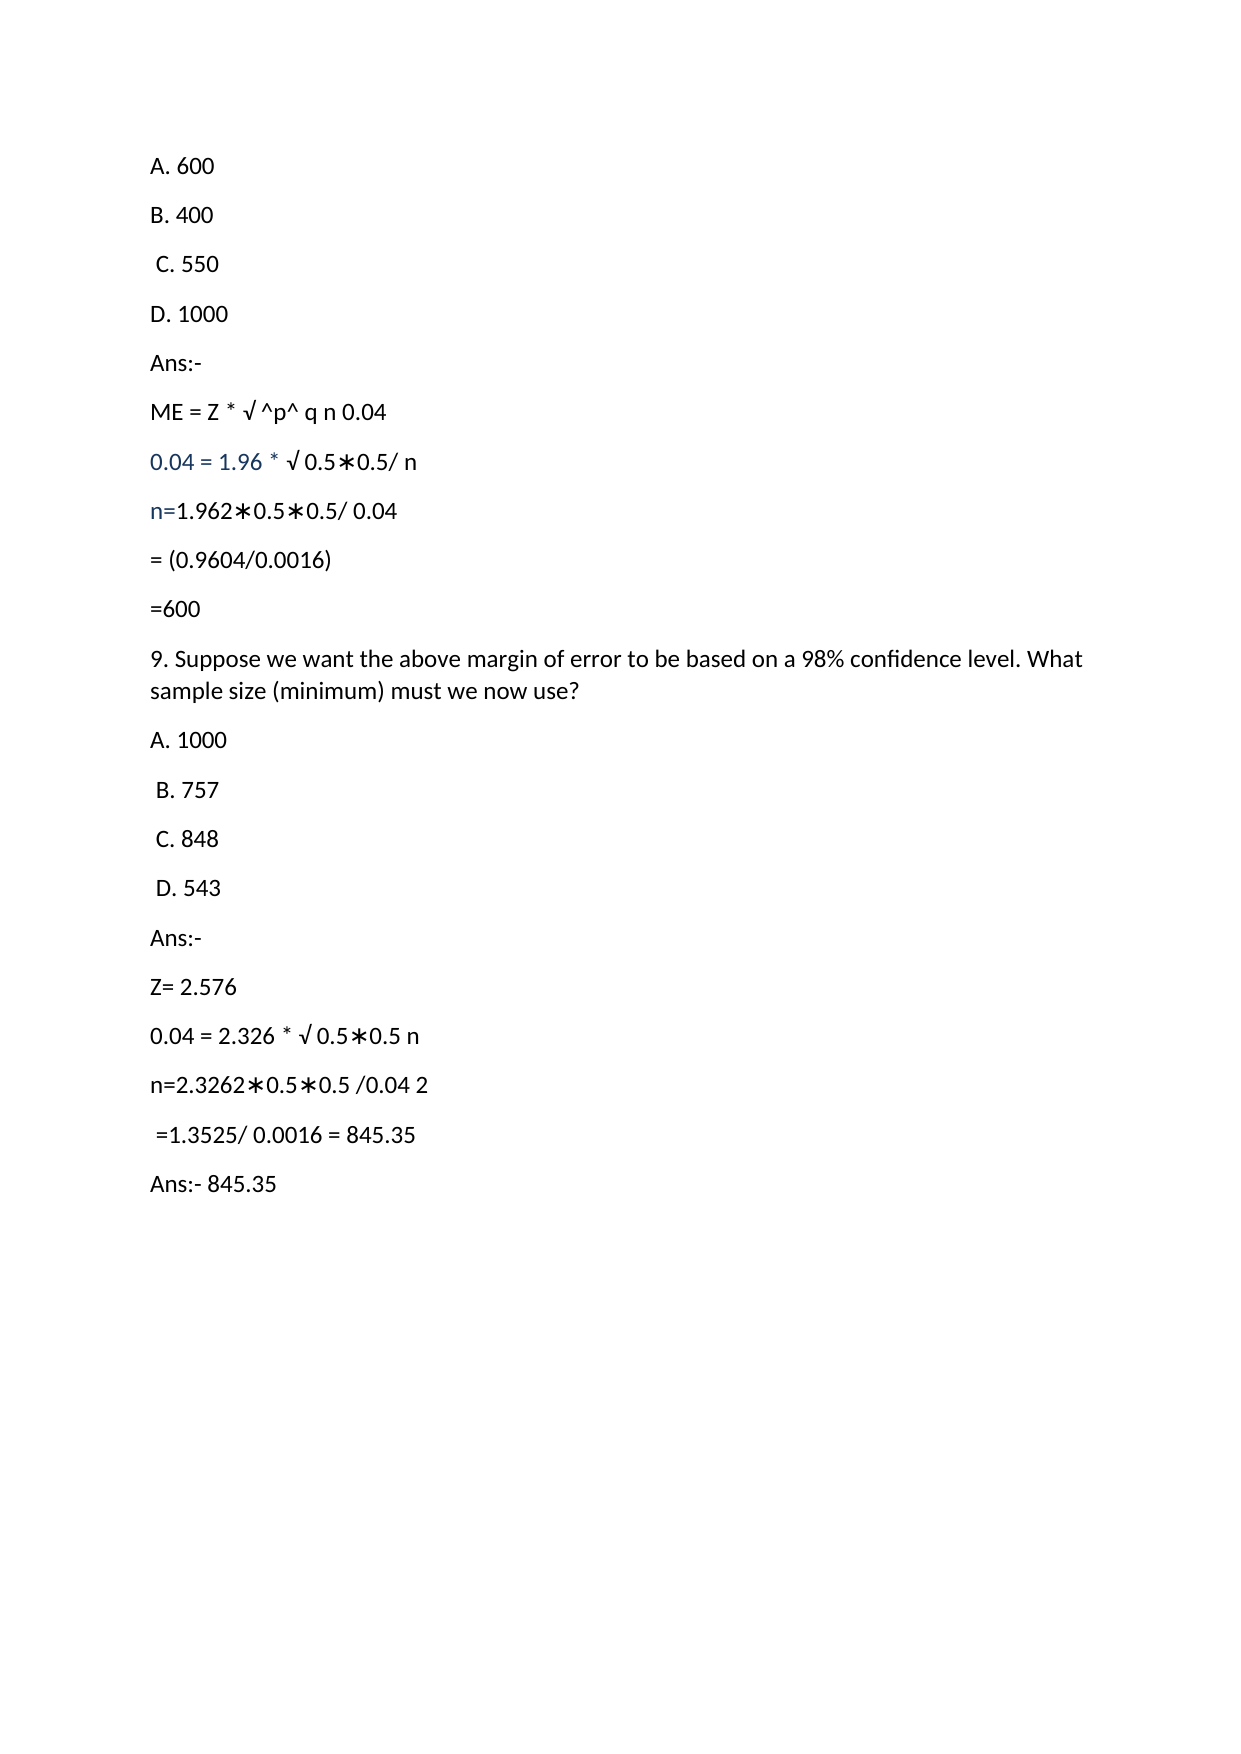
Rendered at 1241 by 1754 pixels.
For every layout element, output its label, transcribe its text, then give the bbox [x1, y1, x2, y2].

text C. 848 [150, 823, 1090, 854]
text Ans:- [150, 922, 1090, 952]
text 9. Suppose we want the above margin of error to be based on a 98% confidence level. What sample size (minimum) must we now use? [150, 643, 1090, 706]
text A. 1000 [150, 724, 1090, 755]
text ME = Z * √ ^p^ q n 0.04 [150, 396, 1090, 427]
text n=2.3262∗0.5∗0.5 /0.04 2 [150, 1069, 1090, 1100]
text 0.04 = 1.96 * √ 0.5∗0.5/ n [150, 446, 1090, 476]
text A. 600 [150, 150, 1090, 181]
text =600 [150, 593, 1090, 624]
text B. 400 [150, 199, 1090, 230]
text C. 550 [150, 248, 1090, 279]
text Z= 2.576 [150, 971, 1090, 1001]
text B. 757 [150, 774, 1090, 804]
text = (0.9604/0.0016) [150, 544, 1090, 575]
text n=1.962∗0.5∗0.5/ 0.04 [150, 495, 1090, 525]
text Ans:- 845.35 [150, 1168, 1090, 1198]
text =1.3525/ 0.0016 = 845.35 [150, 1119, 1090, 1149]
text D. 543 [150, 872, 1090, 903]
text 0.04 = 2.326 * √ 0.5∗0.5 n [150, 1020, 1090, 1051]
text Ans:- [150, 347, 1090, 378]
text D. 1000 [150, 298, 1090, 328]
